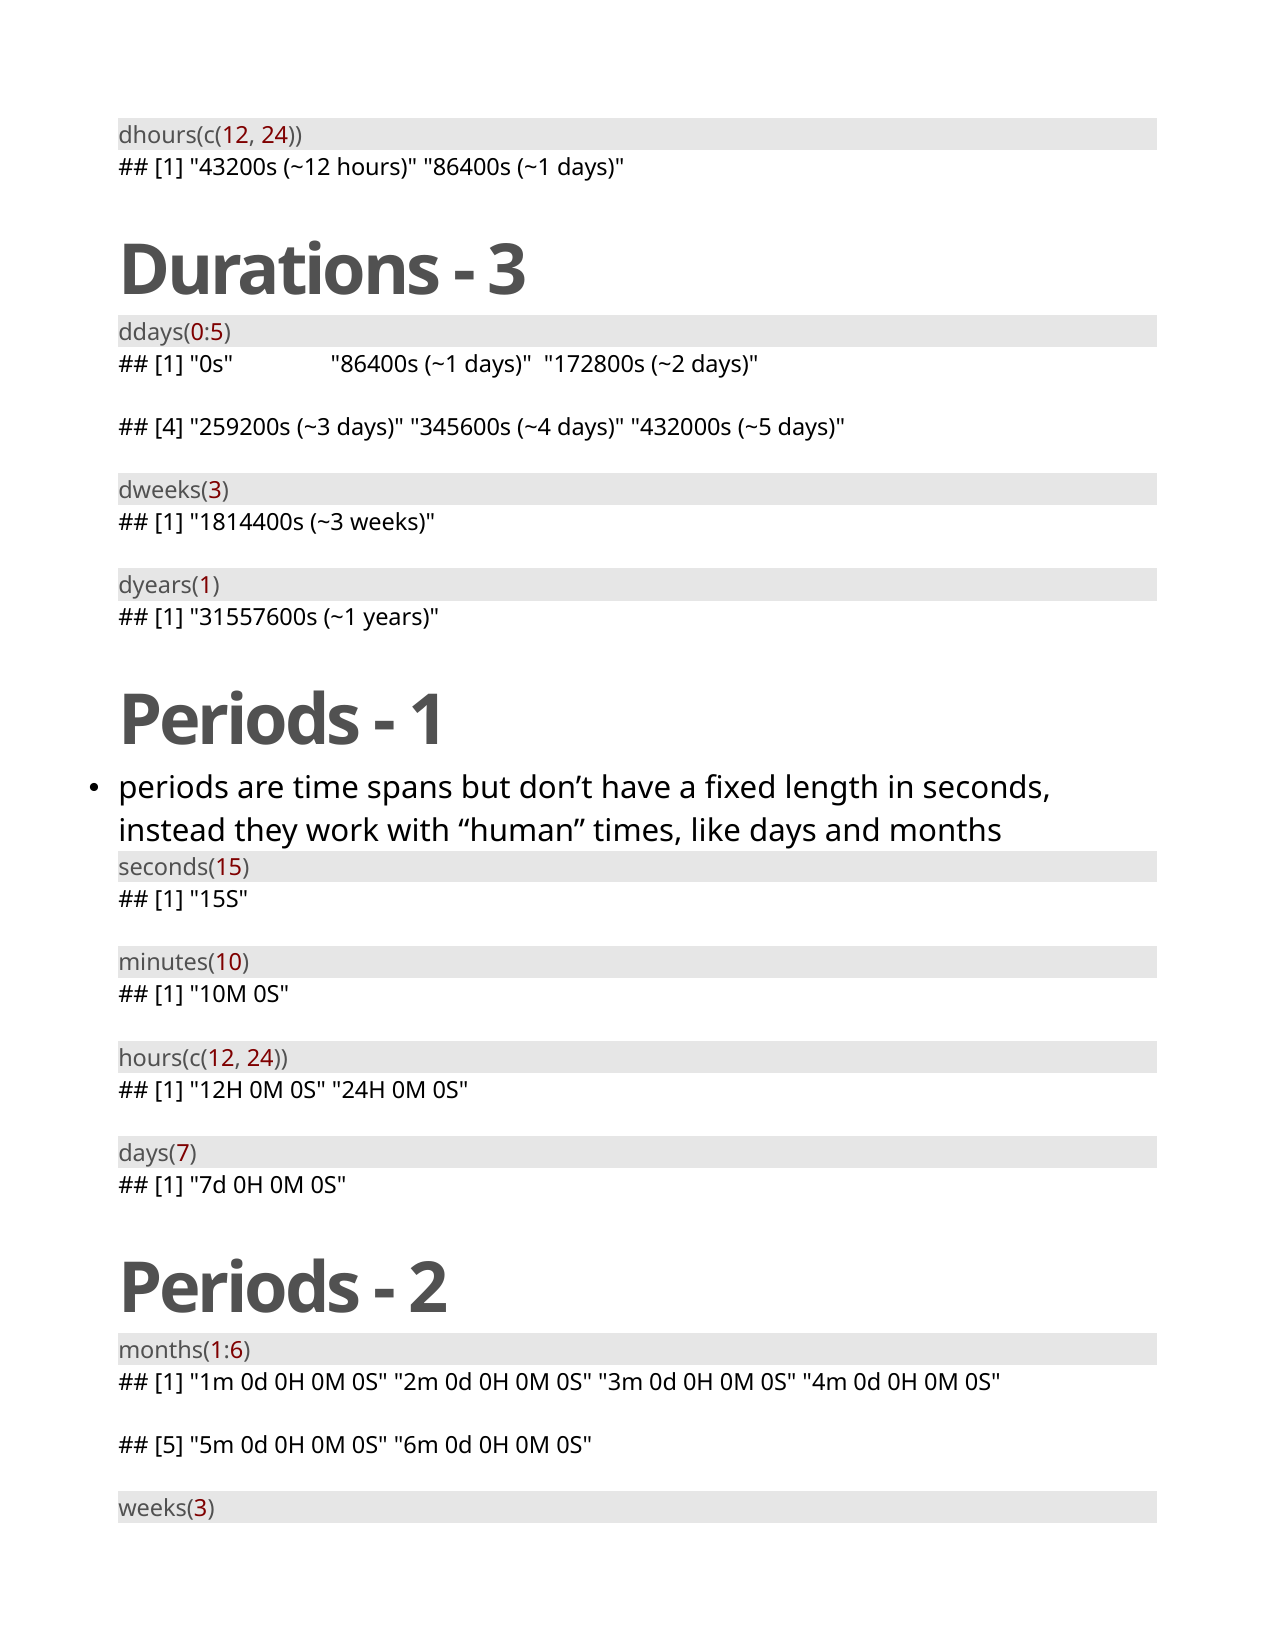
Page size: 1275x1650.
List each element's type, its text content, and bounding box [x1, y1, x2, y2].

subtitle Periods - 2 [118, 1231, 1157, 1333]
text ## [1] "31557600s (~1 years)" [118, 601, 1157, 632]
text dweeks(3) [118, 473, 1157, 505]
text days(7) [118, 1136, 1157, 1168]
text ## [1] "0s" "86400s (~1 days)" "172800s (~2 days)" [118, 347, 1157, 379]
text ## [1] "7d 0H 0M 0S" [118, 1168, 1157, 1200]
text weeks(3) [118, 1491, 1157, 1523]
text minutes(10) [118, 946, 1157, 978]
text seconds(15) [118, 851, 1157, 882]
text ## [1] "1814400s (~3 weeks)" [118, 505, 1157, 537]
text ## [5] "5m 0d 0H 0M 0S" "6m 0d 0H 0M 0S" [118, 1428, 1157, 1460]
list periods are time spans but don’t have a fixed length in seconds, instead they work with “human” times, like days and months [118, 765, 1157, 851]
text dyears(1) [118, 568, 1157, 601]
text ddays(0:5) [118, 315, 1157, 347]
text ## [1] "43200s (~12 hours)" "86400s (~1 days)" [118, 150, 1157, 182]
text ## [4] "259200s (~3 days)" "345600s (~4 days)" "432000s (~5 days)" [118, 410, 1157, 442]
text ## [1] "12H 0M 0S" "24H 0M 0S" [118, 1073, 1157, 1105]
text dhours(c(12, 24)) [118, 118, 1157, 150]
text ## [1] "15S" [118, 882, 1157, 914]
text ## [1] "10M 0S" [118, 978, 1157, 1010]
subtitle Durations - 3 [118, 213, 1157, 315]
subtitle Periods - 1 [118, 664, 1157, 765]
text ## [1] "1m 0d 0H 0M 0S" "2m 0d 0H 0M 0S" "3m 0d 0H 0M 0S" "4m 0d 0H 0M 0S" [118, 1365, 1157, 1397]
text months(1:6) [118, 1333, 1157, 1365]
text hours(c(12, 24)) [118, 1041, 1157, 1073]
